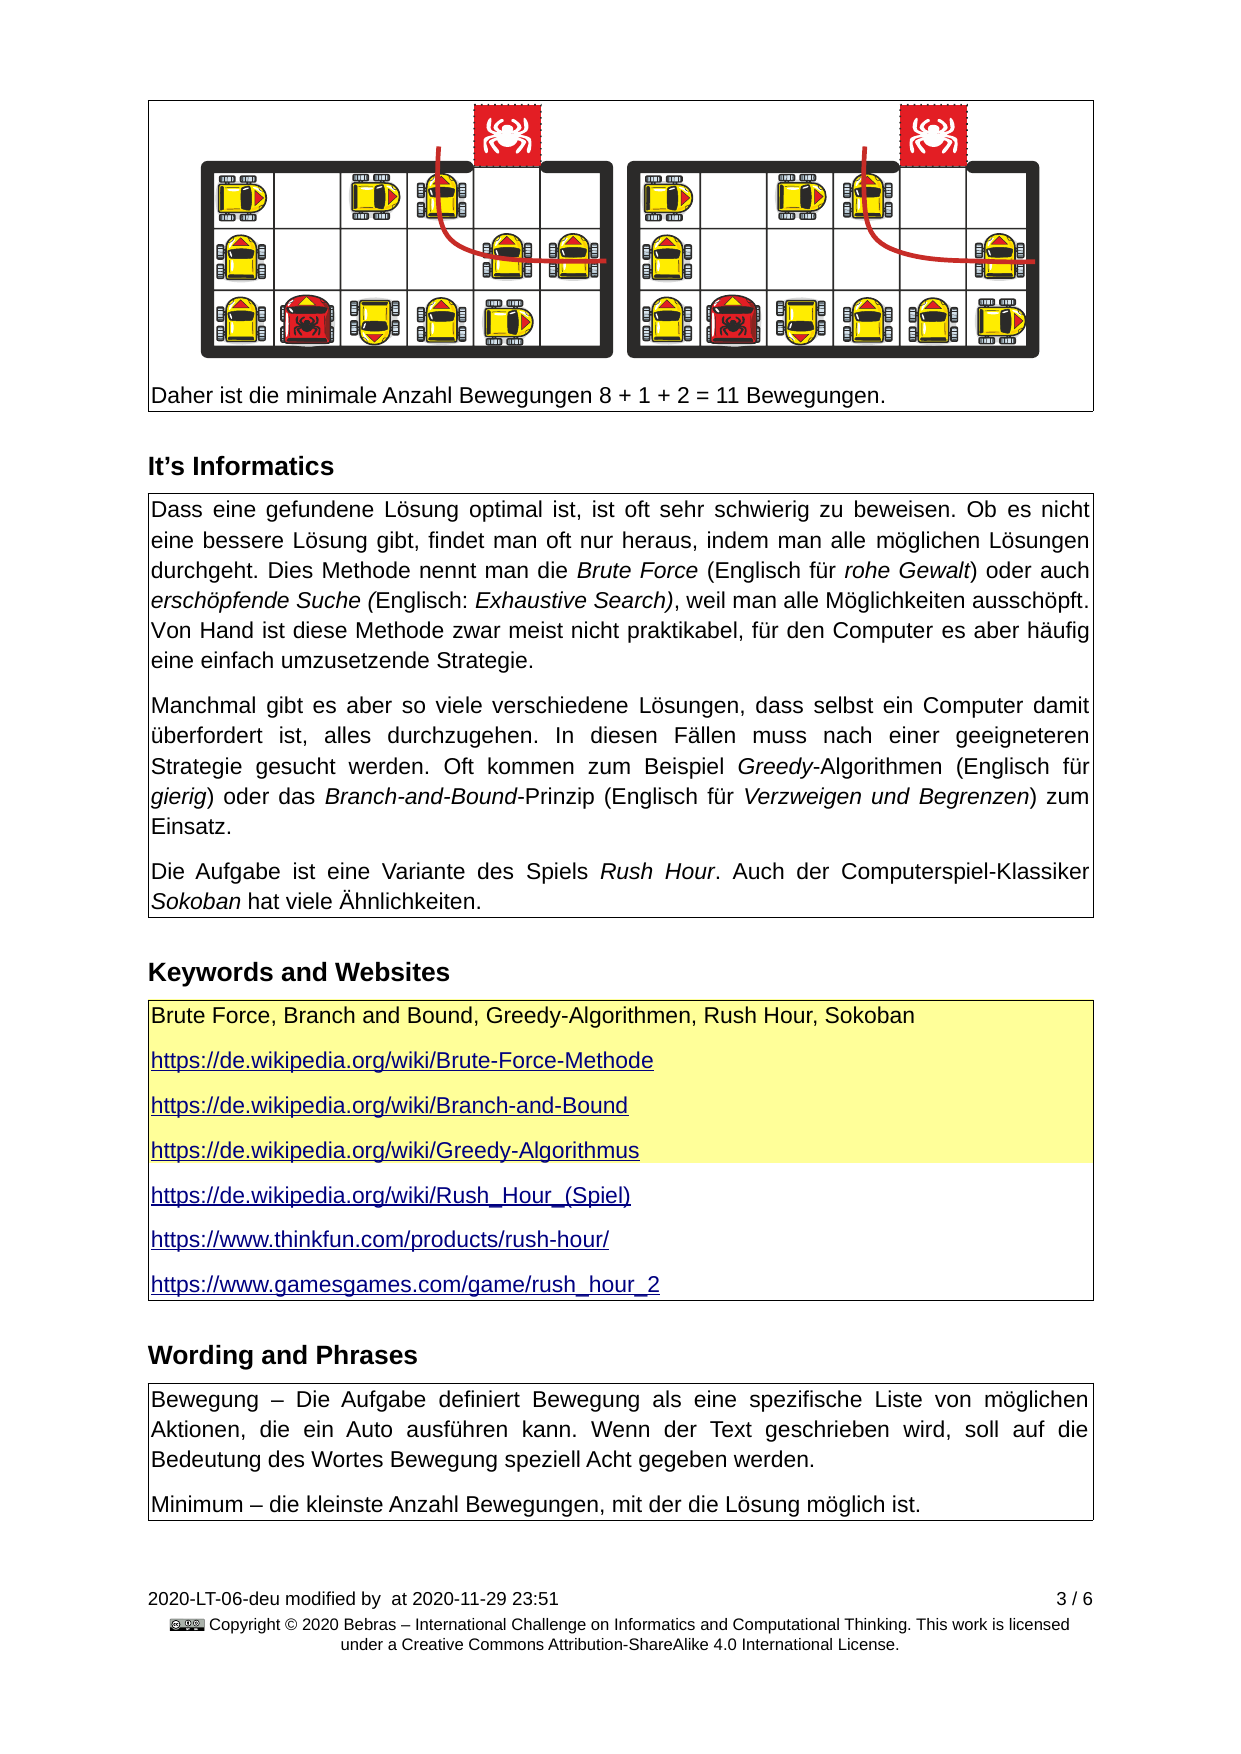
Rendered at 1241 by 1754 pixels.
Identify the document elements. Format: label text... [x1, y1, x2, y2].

subtitle Keywords and Websites [148, 957, 1093, 987]
text Die Aufgabe ist eine Variante des Spiels Rush Hour. Auch der Computerspiel-Klassiker Sokoban hat viele Ähnlichkeiten. [149, 855, 1093, 917]
text https://de.wikipedia.org/wiki/Branch-and-Bound [149, 1089, 1093, 1118]
text Manchmal gibt es aber so viele verschiedene Lösungen, dass selbst ein Computer damit überfordert ist, alles durchzugehen. In diesen Fällen muss nach einer geeigneteren Strategie gesucht werden. Oft kommen zum Beispiel Greedy-Algorithmen (Englisch für gierig) oder das Branch-and-Bound-Prinzip (Englisch für Verzweigen und Begrenzen) zum Einsatz. [149, 689, 1093, 839]
subtitle Wording and Phrases [148, 1340, 1093, 1370]
text https://www.thinkfun.com/products/rush-hour/ [149, 1223, 1093, 1253]
text https://de.wikipedia.org/wiki/Greedy-Algorithmus [149, 1134, 1093, 1163]
subtitle It’s Informatics [148, 451, 1093, 481]
text Daher ist die minimale Anzahl Bewegungen 8 + 1 + 2 = 11 Bewegungen. [149, 379, 1093, 411]
text https://www.gamesgames.com/game/rush_hour_2 [149, 1268, 1093, 1300]
text Dass eine gefundene Lösung optimal ist, ist oft sehr schwierig zu beweisen. Ob es nicht eine bessere Lösung gibt, findet man oft nur heraus, indem man alle möglichen Lösungen durchgeht. Dies Methode nennt man die Brute Force (Englisch für rohe Gewalt) oder auch erschöpfende Suche (Englisch: Exhaustive Search), weil man alle Möglichkeiten ausschöpft. Von Hand ist diese Methode zwar meist nicht praktikabel, für den Computer es aber häufig eine einfach umzusetzende Strategie. [149, 494, 1093, 674]
text https://de.wikipedia.org/wiki/Rush_Hour_(Spiel) [149, 1179, 1093, 1208]
text Brute Force, Branch and Bound, Greedy-Algorithmen, Rush Hour, Sokoban [149, 1001, 1093, 1029]
text Minimum – die kleinste Anzahl Bewegungen, mit der die Lösung möglich ist. [149, 1488, 1093, 1520]
text https://de.wikipedia.org/wiki/Brute-Force-Methode [149, 1044, 1093, 1074]
text Bewegung – Die Aufgabe definiert Bewegung als eine spezifische Liste von möglichen Aktionen, die ein Auto ausführen kann. Wenn der Text geschrieben wird, soll auf die Bedeutung des Wortes Bewegung speziell Acht gegeben werden. [149, 1384, 1093, 1472]
